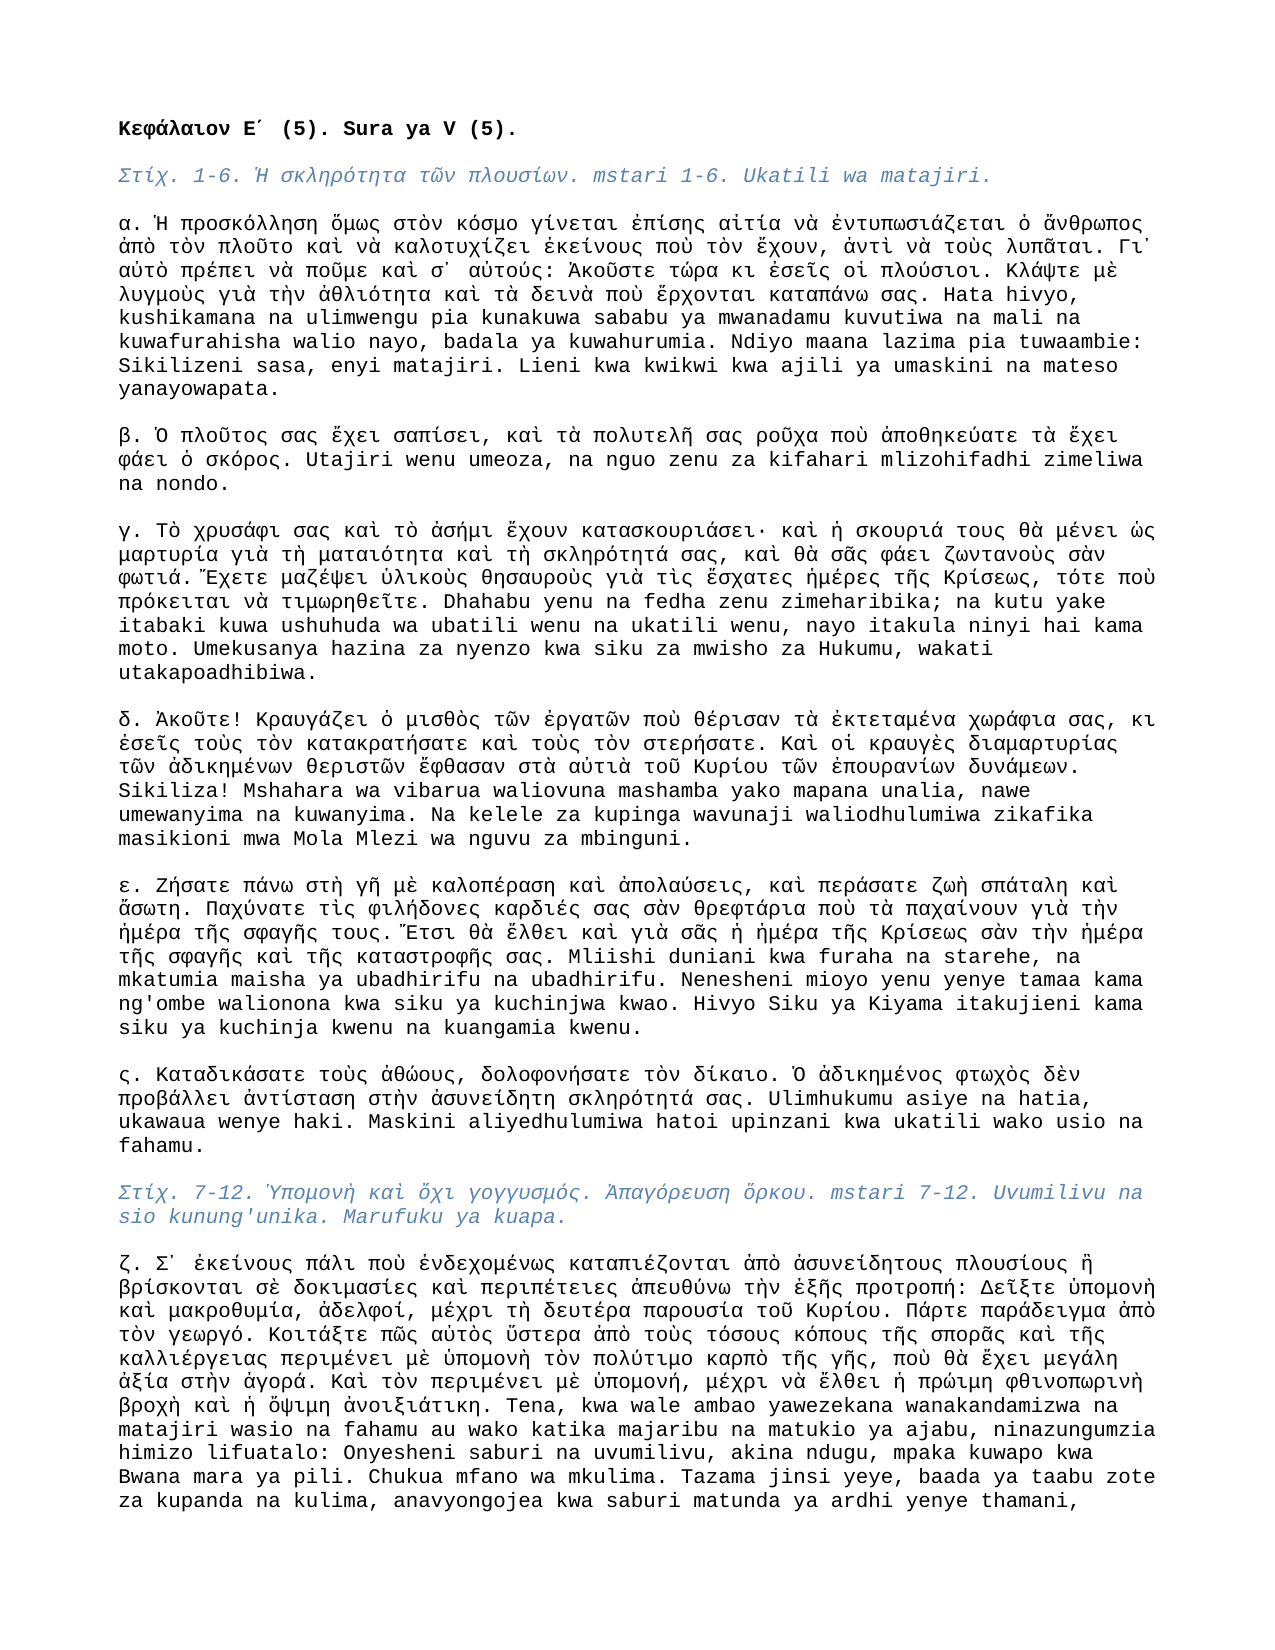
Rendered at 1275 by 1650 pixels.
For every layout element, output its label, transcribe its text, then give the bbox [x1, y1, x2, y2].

text Κεφάλαιον Ε´ (5). Sura ya V (5). [118, 118, 1157, 142]
text γ. Τὸ χρυσάφι σας καὶ τὸ ἀσήμι ἔχουν κατασκουριάσει· καὶ ἡ σκουριά τους θὰ μένει ὡς μαρτυρία γιὰ τὴ ματαιότητα καὶ τὴ σκληρότητά σας, καὶ θὰ σᾶς φάει ζωντανοὺς σὰν φωτιά. Ἔχετε μαζέψει ὑλικοὺς θησαυροὺς γιὰ τὶς ἔσχατες ἡμέρες τῆς Κρίσεως, τότε ποὺ πρόκειται νὰ τιμωρηθεῖτε. Dhahabu yenu na fedha zenu zimeharibika; na kutu yake itabaki kuwa ushuhuda wa ubatili wenu na ukatili wenu, nayo itakula ninyi hai kama moto. Umekusanya hazina za nyenzo kwa siku za mwisho za Hukumu, wakati utakapoadhibiwa. [118, 520, 1157, 686]
text δ. Ἀκοῦτε! Κραυγάζει ὁ μισθὸς τῶν ἐργατῶν ποὺ θέρισαν τὰ ἐκτεταμένα χωράφια σας, κι ἐσεῖς τοὺς τὸν κατακρατήσατε καὶ τοὺς τὸν στερήσατε. Καὶ οἱ κραυγὲς διαμαρτυρίας τῶν ἀδικημένων θεριστῶν ἔφθασαν στὰ αὐτιὰ τοῦ Κυρίου τῶν ἐπουρανίων δυνάμεων. Sikiliza! Mshahara wa vibarua waliovuna mashamba yako mapana unalia, nawe umewanyima na kuwanyima. Na kelele za kupinga wavunaji waliodhulumiwa zikafika masikioni mwa Mola Mlezi wa nguvu za mbinguni. [118, 709, 1157, 851]
text Στίχ. 7-12. Ὑπομονὴ καὶ ὄχι γογγυσμός. Ἀπαγόρευση ὅρκου. mstari 7-12. Uvumilivu na sio kunung'unika. Marufuku ya kuapa. [118, 1182, 1157, 1229]
text Στίχ. 1-6. Ἡ σκληρότητα τῶν πλουσίων. mstari 1-6. Ukatili wa matajiri. [118, 165, 1157, 189]
text ε. Ζήσατε πάνω στὴ γῆ μὲ καλοπέραση καὶ ἀπολαύσεις, καὶ περάσατε ζωὴ σπάταλη καὶ ἄσωτη. Παχύνατε τὶς φιλήδονες καρδιές σας σὰν θρεφτάρια ποὺ τὰ παχαίνουν γιὰ τὴν ἡμέρα τῆς σφαγῆς τους. Ἔτσι θὰ ἔλθει καὶ γιὰ σᾶς ἡ ἡμέρα τῆς Κρίσεως σὰν τὴν ἡμέρα τῆς σφαγῆς καὶ τῆς καταστροφῆς σας. Mliishi duniani kwa furaha na starehe, na mkatumia maisha ya ubadhirifu na ubadhirifu. Nenesheni mioyo yenu yenye tamaa kama ng'ombe walionona kwa siku ya kuchinjwa kwao. Hivyo Siku ya Kiyama itakujieni kama siku ya kuchinja kwenu na kuangamia kwenu. [118, 875, 1157, 1040]
text ς. Καταδικάσατε τοὺς ἀθώους, δολοφονήσατε τὸν δίκαιο. Ὁ ἀδικημένος φτωχὸς δὲν προβάλλει ἀντίσταση στὴν ἀσυνείδητη σκληρότητά σας. Ulimhukumu asiye na hatia, ukawaua wenye haki. Maskini aliyedhulumiwa hatoi upinzani kwa ukatili wako usio na fahamu. [118, 1064, 1157, 1158]
text α. Ἡ προσκόλληση ὅμως στὸν κόσμο γίνεται ἐπίσης αἰτία νὰ ἐντυπωσιάζεται ὁ ἄνθρωπος ἀπὸ τὸν πλοῦτο καὶ νὰ καλοτυχίζει ἐκείνους ποὺ τὸν ἔχουν, ἀντὶ νὰ τοὺς λυπᾶται. Γι᾿ αὐτὸ πρέπει νὰ ποῦμε καὶ σ᾿ αὐτούς: Ἀκοῦστε τώρα κι ἐσεῖς οἱ πλούσιοι. Κλάψτε μὲ λυγμοὺς γιὰ τὴν ἀθλιότητα καὶ τὰ δεινὰ ποὺ ἔρχονται καταπάνω σας. Hata hivyo, kushikamana na ulimwengu pia kunakuwa sababu ya mwanadamu kuvutiwa na mali na kuwafurahisha walio nayo, badala ya kuwahurumia. Ndiyo maana lazima pia tuwaambie: Sikilizeni sasa, enyi matajiri. Lieni kwa kwikwi kwa ajili ya umaskini na mateso yanayowapata. [118, 213, 1157, 402]
text β. Ὁ πλοῦτος σας ἔχει σαπίσει, καὶ τὰ πολυτελῆ σας ροῦχα ποὺ ἀποθηκεύατε τὰ ἔχει φάει ὁ σκόρος. Utajiri wenu umeoza, na nguo zenu za kifahari mlizohifadhi zimeliwa na nondo. [118, 426, 1157, 496]
text ζ. Σ᾿ ἐκείνους πάλι ποὺ ἐνδεχομένως καταπιέζονται ἀπὸ ἀσυνείδητους πλουσίους ἢ βρίσκονται σὲ δοκιμασίες καὶ περιπέτειες ἀπευθύνω τὴν ἑξῆς προτροπή: Δεῖξτε ὑπομονὴ καὶ μακροθυμία, ἀδελφοί, μέχρι τὴ δευτέρα παρουσία τοῦ Κυρίου. Πάρτε παράδειγμα ἀπὸ τὸν γεωργό. Κοιτάξτε πῶς αὐτὸς ὕστερα ἀπὸ τοὺς τόσους κόπους τῆς σπορᾶς καὶ τῆς καλλιέργειας περιμένει μὲ ὑπομονὴ τὸν πολύτιμο καρπὸ τῆς γῆς, ποὺ θὰ ἔχει μεγάλη ἀξία στὴν ἀγορά. Καὶ τὸν περιμένει μὲ ὑπομονή, μέχρι νὰ ἔλθει ἡ πρώιμη φθινοπωρινὴ βροχὴ καὶ ἡ ὄψιμη ἀνοιξιάτικη. Tena, kwa wale ambao yawezekana wanakandamizwa na matajiri wasio na fahamu au wako katika majaribu na matukio ya ajabu, ninazungumzia himizo lifuatalo: Onyesheni saburi na uvumilivu, akina ndugu, mpaka kuwapo kwa Bwana mara ya pili. Chukua mfano wa mkulima. Tazama jinsi yeye, baada ya taabu zote za kupanda na kulima, anavyongojea kwa saburi matunda ya ardhi yenye thamani, [118, 1253, 1157, 1513]
